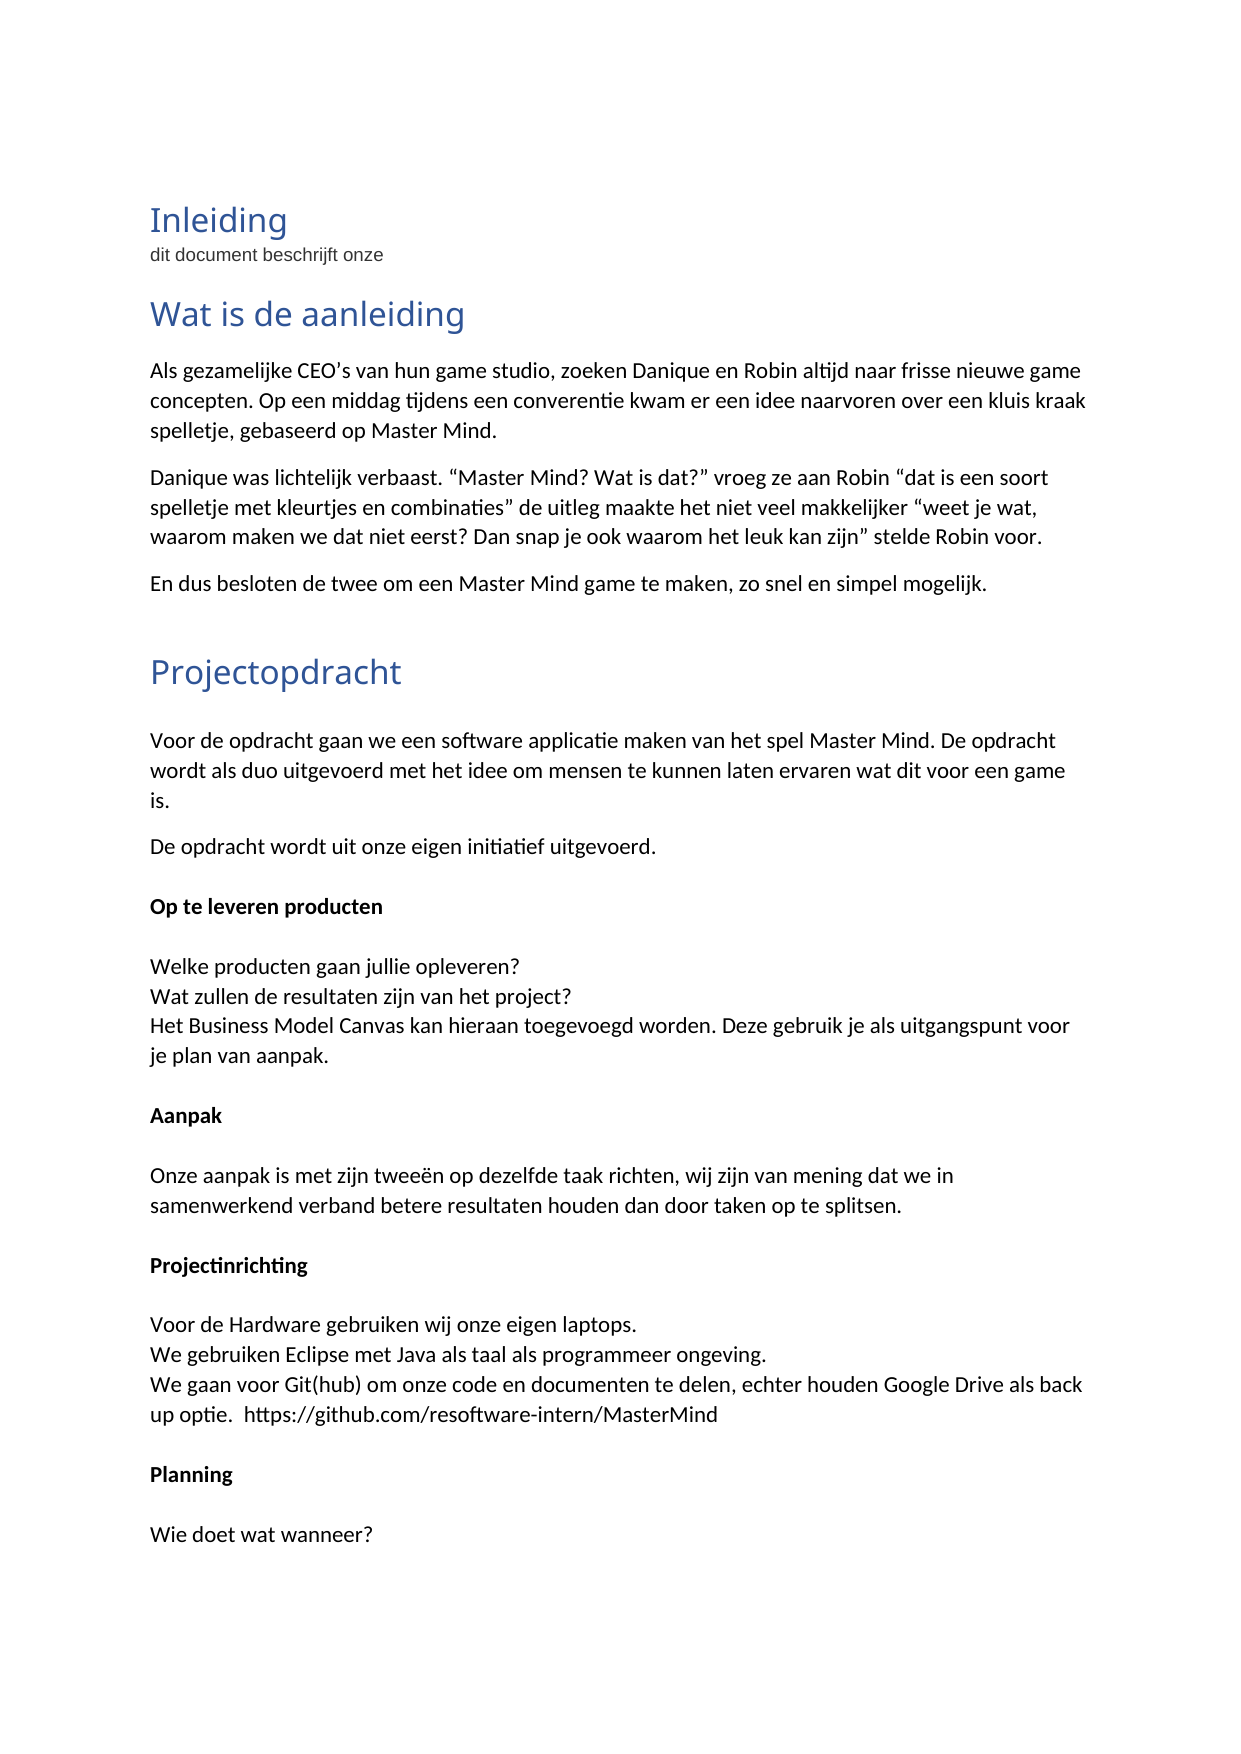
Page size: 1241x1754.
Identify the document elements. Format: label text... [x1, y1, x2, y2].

text Danique was lichtelijk verbaast. “Master Mind? Wat is dat?” vroeg ze aan Robin “dat is een soort spelletje met kleurtjes en combinaties” de uitleg maakte het niet veel makkelijker “weet je wat, waarom maken we dat niet eerst? Dan snap je ook waarom het leuk kan zijn” stelde Robin voor. [150, 463, 1090, 551]
text Als gezamelijke CEO’s van hun game studio, zoeken Danique en Robin altijd naar frisse nieuwe game concepten. Op een middag tijdens een converentie kwam er een idee naarvoren over een kluis kraak spelletje, gebaseerd op Master Mind. [150, 356, 1090, 444]
text Inleiding dit document beschrijft onze Wat is de aanleiding [150, 197, 1090, 337]
text De opdracht wordt uit onze eigen initiatief uitgevoerd. Op te leveren producten Welke producten gaan jullie opleveren? Wat zullen de resultaten zijn van het project? Het Business Model Canvas kan hieraan toegevoegd worden. Deze gebruik je als uitgangspunt voor je plan van aanpak. Aanpak Onze aanpak is met zijn tweeën op dezelfde taak richten, wij zijn van mening dat we in samenwerkend verband betere resultaten houden dan door taken op te splitsen. Projectinrichting Voor de Hardware gebruiken wij onze eigen laptops. We gebruiken Eclipse met Java als taal als programmeer ongeving. We gaan voor Git(hub) om onze code en documenten te delen, echter houden Google Drive als back up optie. https://github.com/resoftware-intern/MasterMind Planning Wie doet wat wanneer? [150, 832, 1090, 1548]
text En dus besloten de twee om een Master Mind game te maken, zo snel en simpel mogelijk. Projectopdracht Voor de opdracht gaan we een software applicatie maken van het spel Master Mind. De opdracht wordt als duo uitgevoerd met het idee om mensen te kunnen laten ervaren wat dit voor een game is. [150, 569, 1090, 814]
